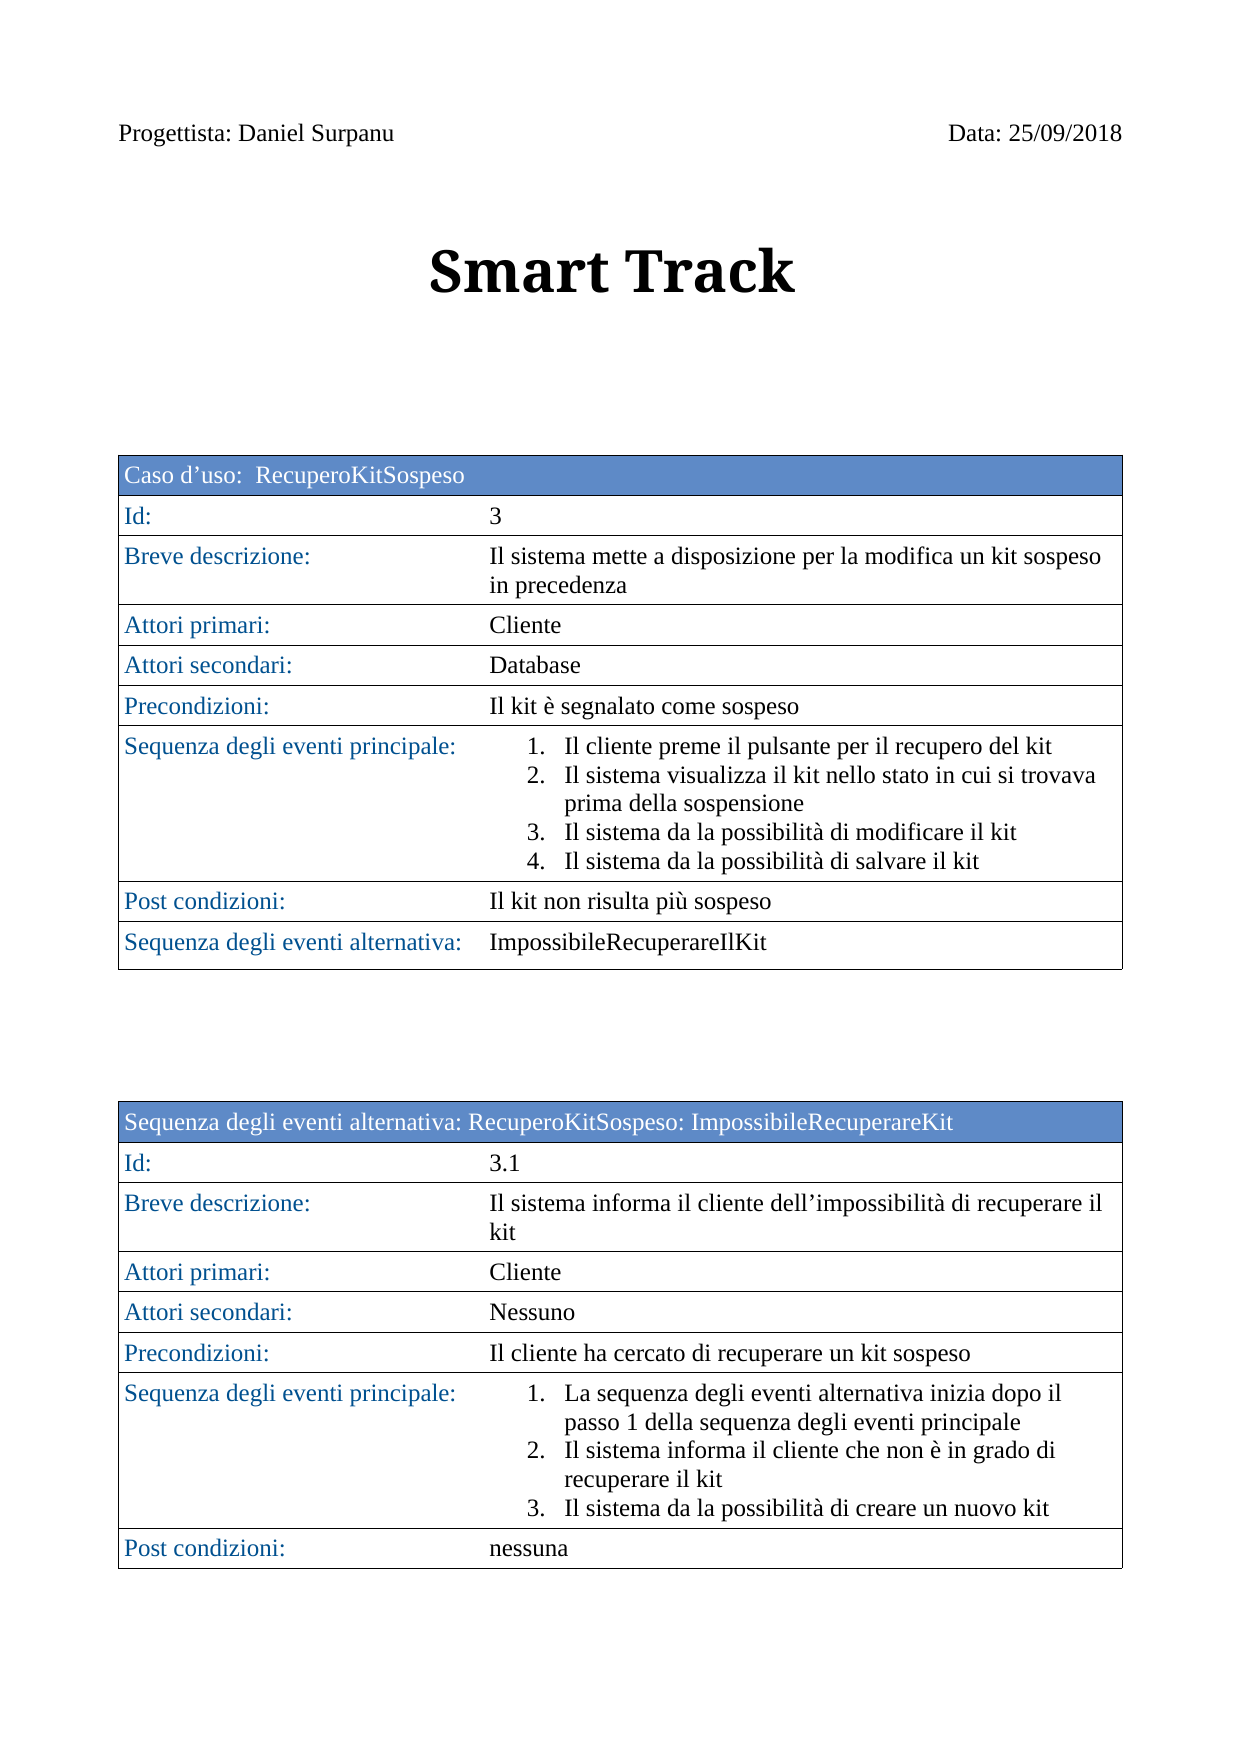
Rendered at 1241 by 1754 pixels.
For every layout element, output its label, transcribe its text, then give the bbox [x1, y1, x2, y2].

title Smart Track [118, 230, 1122, 309]
table_cell Cliente [484, 1252, 1122, 1291]
table_cell 3 [484, 496, 1122, 535]
table_cell Breve descrizione: [119, 536, 483, 604]
table_cell Sequenza degli eventi alternativa: [119, 922, 483, 969]
table_cell Sequenza degli eventi principale: [119, 1373, 483, 1527]
table_header Caso d’uso: RecuperoKitSospeso [119, 456, 1122, 495]
table_cell Attori primari: [119, 1252, 483, 1291]
table_cell Attori primari: [119, 605, 483, 644]
table_cell Id: [119, 1143, 483, 1182]
table_cell Il cliente ha cercato di recuperare un kit sospeso [484, 1333, 1122, 1372]
table_cell Il sistema mette a disposizione per la modifica un kit sospeso in precedenza [484, 536, 1122, 604]
table_cell Precondizioni: [119, 686, 483, 725]
table_cell nessuna [484, 1529, 1122, 1568]
table_cell Database [484, 646, 1122, 685]
table_cell 3.1 [484, 1143, 1122, 1182]
table_cell Il kit è segnalato come sospeso [484, 686, 1122, 725]
table_cell Attori secondari: [119, 646, 483, 685]
table_cell Breve descrizione: [119, 1183, 483, 1251]
table_cell ImpossibileRecuperareIlKit [484, 922, 1122, 969]
table_cell Il cliente preme il pulsante per il recupero del kit Il sistema visualizza il kit nello stato in cui si trovava prima della sospensione Il sistema da la possibilità di modificare il kit Il sistema da la possibilità di salvare il kit [484, 726, 1122, 881]
table_cell Id: [119, 496, 483, 535]
table_cell Post condizioni: [119, 882, 483, 921]
table_cell La sequenza degli eventi alternativa inizia dopo il passo 1 della sequenza degli eventi principale Il sistema informa il cliente che non è in grado di recuperare il kit Il sistema da la possibilità di creare un nuovo kit [484, 1373, 1122, 1527]
table_cell Attori secondari: [119, 1292, 483, 1332]
table_header Sequenza degli eventi alternativa: RecuperoKitSospeso: ImpossibileRecuperareKit [119, 1102, 1122, 1142]
table_cell Sequenza degli eventi principale: [119, 726, 483, 881]
table_cell Precondizioni: [119, 1333, 483, 1372]
table_cell Post condizioni: [119, 1529, 483, 1568]
table_cell Il sistema informa il cliente dell’impossibilità di recuperare il kit [484, 1183, 1122, 1251]
table_cell Il kit non risulta più sospeso [484, 882, 1122, 921]
table_cell Cliente [484, 605, 1122, 644]
table_cell Nessuno [484, 1292, 1122, 1332]
